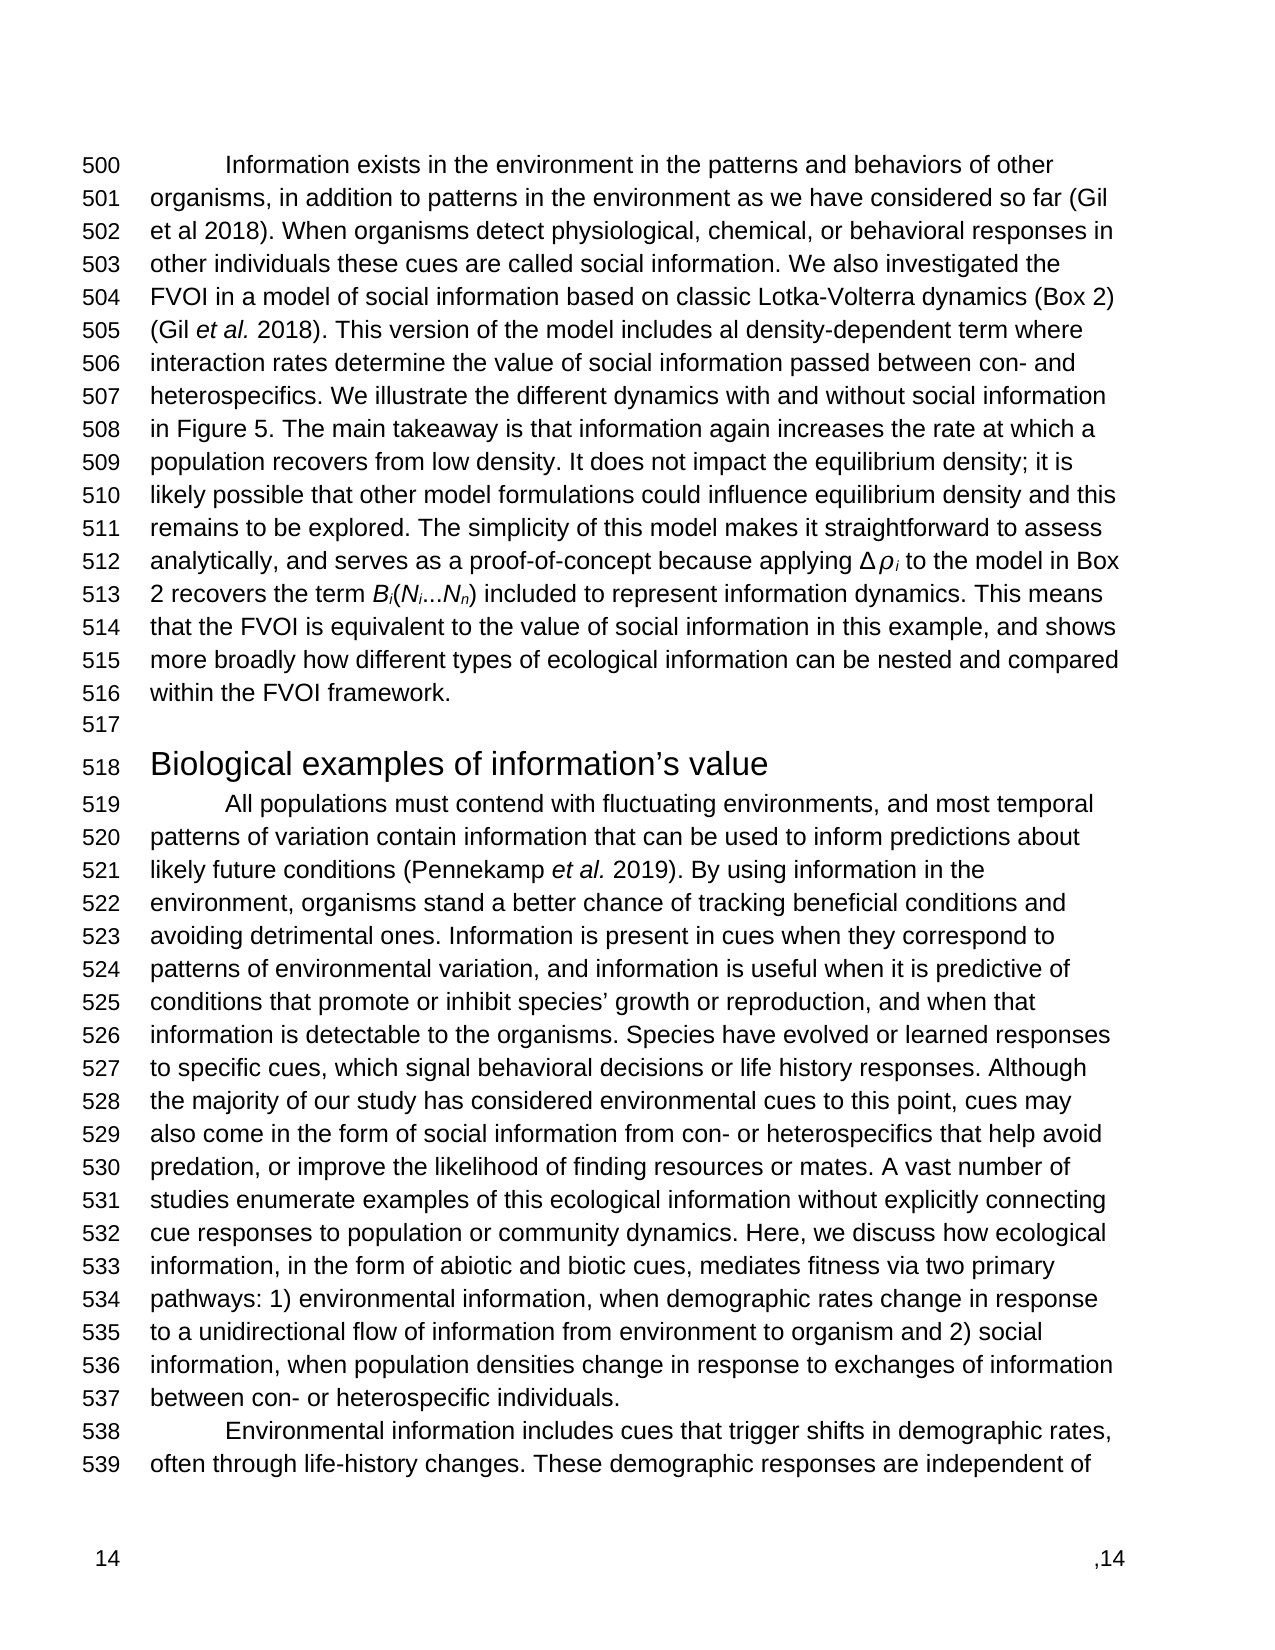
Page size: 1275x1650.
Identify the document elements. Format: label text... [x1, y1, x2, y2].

text Information exists in the environment in the patterns and behaviors of other organisms, in addition to patterns in the environment as we have considered so far (Gil et al 2018). When organisms detect physiological, chemical, or behavioral responses in other individuals these cues are called social information. We also investigated the FVOI in a model of social information based on classic Lotka-Volterra dynamics (Box 2) (Gil et al. 2018). This version of the model includes al density-dependent term where interaction rates determine the value of social information passed between con- and heterospecifics. We illustrate the different dynamics with and without social information in Figure 5. The main takeaway is that information again increases the rate at which a population recovers from low density. It does not impact the equilibrium density; it is likely possible that other model formulations could influence equilibrium density and this remains to be explored. The simplicity of this model makes it straightforward to assess analytically, and serves as a proof-of-concept because applying Δ𝜌i to the model in Box 2 recovers the term Bi(Ni...Nn) included to represent information dynamics. This means that the FVOI is equivalent to the value of social information in this example, and shows more broadly how different types of ecological information can be nested and compared within the FVOI framework. [150, 150, 1125, 707]
text All populations must contend with fluctuating environments, and most temporal patterns of variation contain information that can be used to inform predictions about likely future conditions (Pennekamp et al. 2019). By using information in the environment, organisms stand a better chance of tracking beneficial conditions and avoiding detrimental ones. Information is present in cues when they correspond to patterns of environmental variation, and information is useful when it is predictive of conditions that promote or inhibit species’ growth or reproduction, and when that information is detectable to the organisms. Species have evolved or learned responses to specific cues, which signal behavioral decisions or life history responses. Although the majority of our study has considered environmental cues to this point, cues may also come in the form of social information from con- or heterospecifics that help avoid predation, or improve the likelihood of finding resources or mates. A vast number of studies enumerate examples of this ecological information without explicitly connecting cue responses to population or community dynamics. Here, we discuss how ecological information, in the form of abiotic and biotic cues, mediates fitness via two primary pathways: 1) environmental information, when demographic rates change in response to a unidirectional flow of information from environment to organism and 2) social information, when population densities change in response to exchanges of information between con- or heterospecific individuals. [150, 788, 1125, 1412]
text Environmental information includes cues that trigger shifts in demographic rates, often through life-history changes. These demographic responses are independent of [150, 1416, 1125, 1478]
text Biological examples of information’s value [150, 744, 1125, 783]
